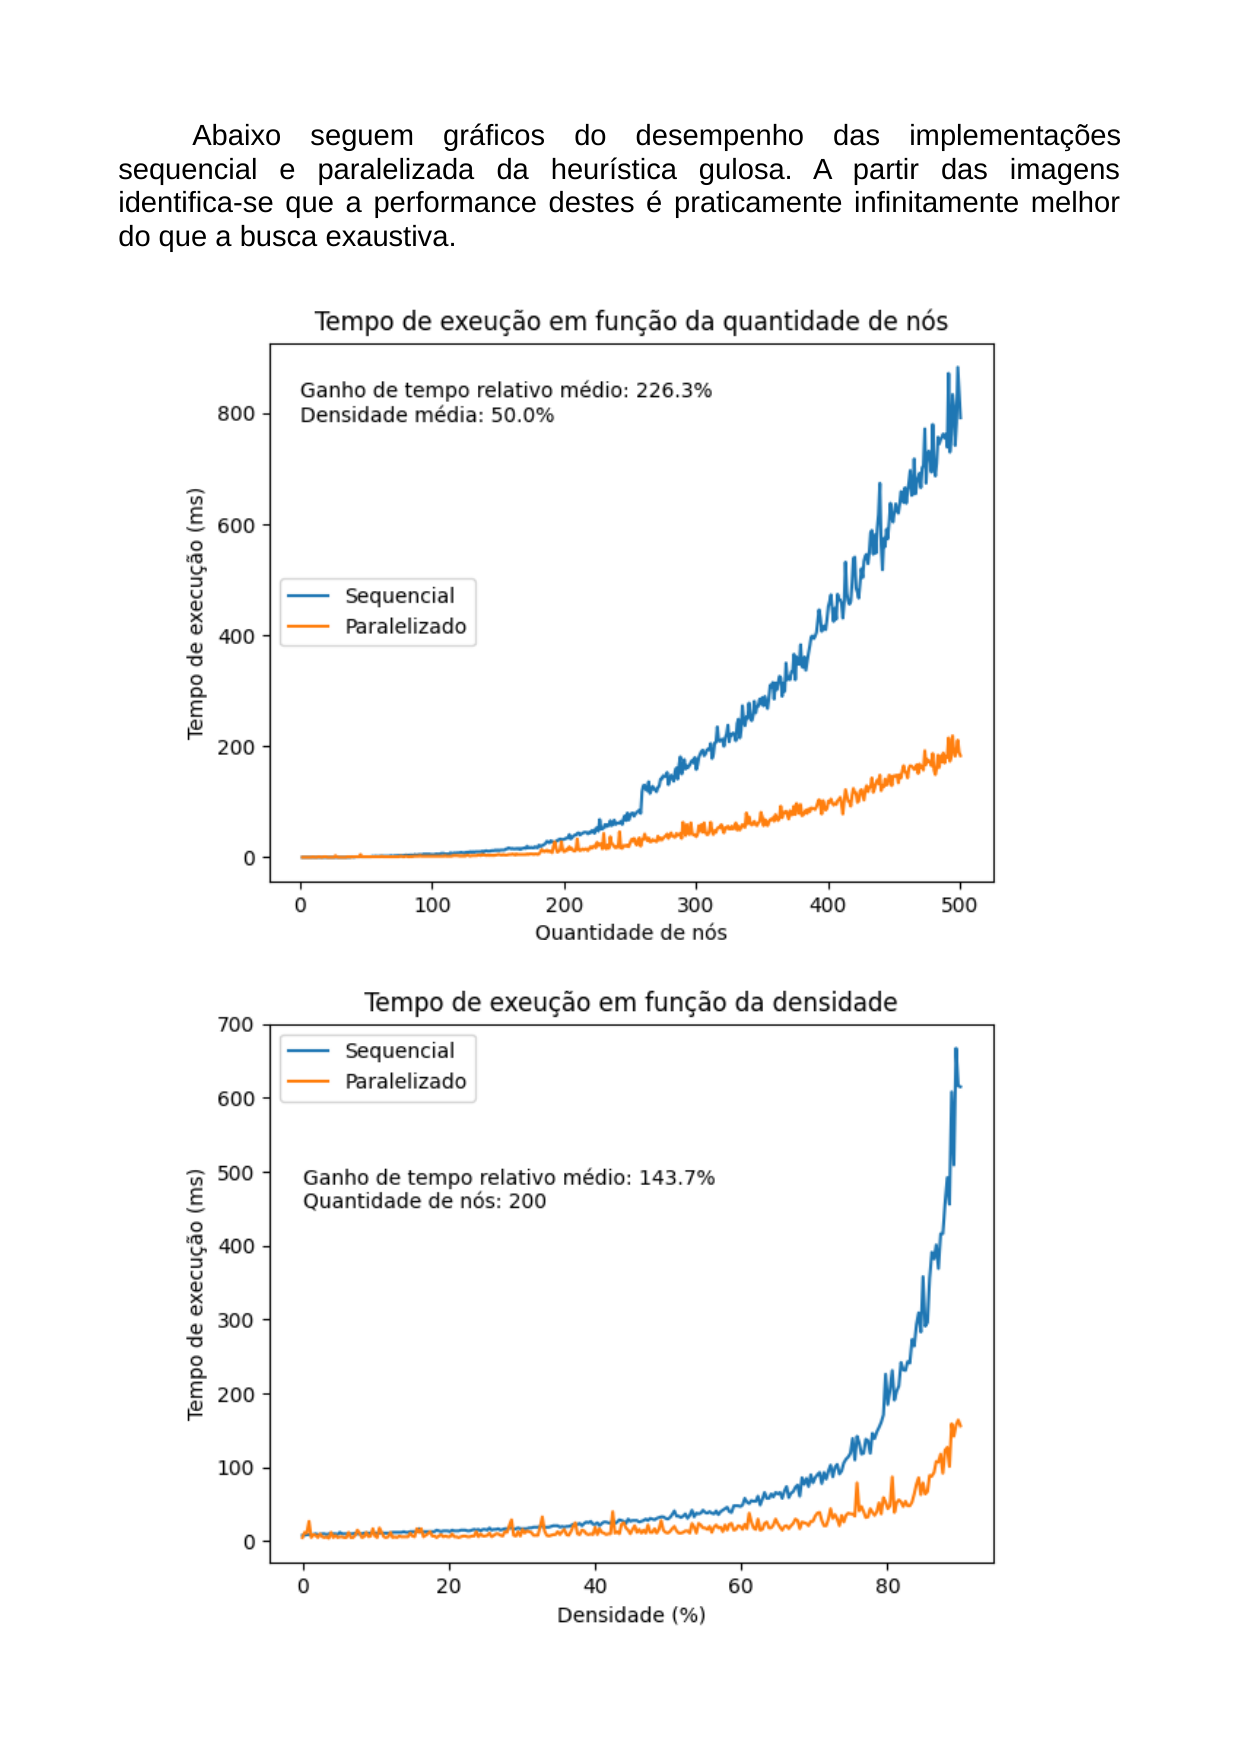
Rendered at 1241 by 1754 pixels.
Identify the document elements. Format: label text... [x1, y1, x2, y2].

picture [153, 260, 1087, 1640]
text Abaixo seguem gráficos do desempenho das implementações sequencial e paralelizada da heurística gulosa. A partir das imagens identifica-se que a performance destes é praticamente infinitamente melhor do que a busca exaustiva. [118, 118, 1122, 252]
